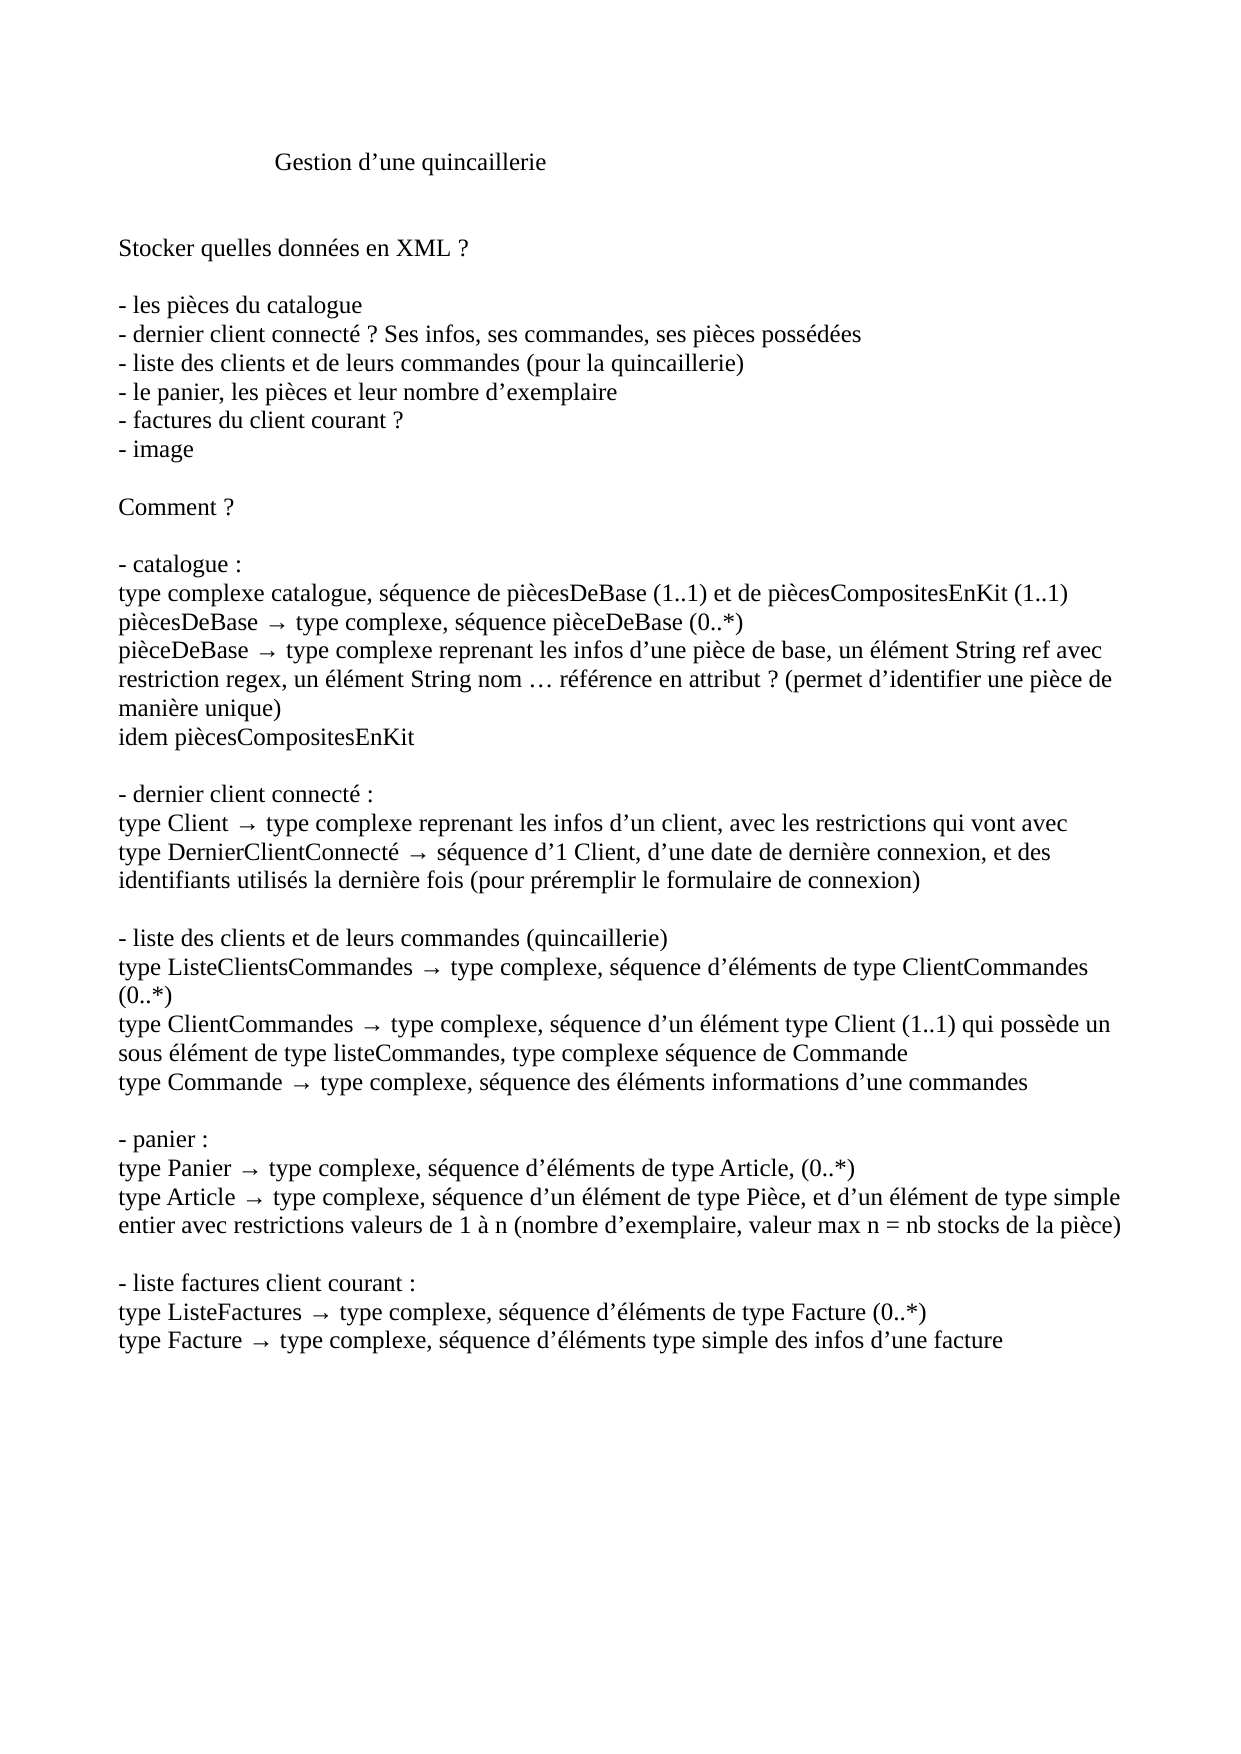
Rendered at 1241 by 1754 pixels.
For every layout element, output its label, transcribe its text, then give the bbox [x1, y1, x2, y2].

text type ListeClientsCommandes → type complexe, séquence d’éléments de type ClientCommandes (0..*) [118, 952, 1122, 1009]
text - liste des clients et de leurs commandes (quincaillerie) [118, 923, 1122, 952]
text type ListeFactures → type complexe, séquence d’éléments de type Facture (0..*) [118, 1297, 1122, 1326]
text type Panier → type complexe, séquence d’éléments de type Article, (0..*) [118, 1153, 1122, 1182]
text - les pièces du catalogue [118, 291, 1122, 319]
text - dernier client connecté : [118, 779, 1122, 808]
text type Commande → type complexe, séquence des éléments informations d’une commandes [118, 1067, 1122, 1096]
text type Client → type complexe reprenant les infos d’un client, avec les restrictions qui vont avec [118, 808, 1122, 837]
text - panier : [118, 1124, 1122, 1153]
text - catalogue : [118, 549, 1122, 578]
text - dernier client connecté ? Ses infos, ses commandes, ses pièces possédées [118, 319, 1122, 348]
text type complexe catalogue, séquence de piècesDeBase (1..1) et de piècesCompositesEnKit (1..1) [118, 578, 1122, 607]
text - image [118, 434, 1122, 463]
text - liste des clients et de leurs commandes (pour la quincaillerie) [118, 348, 1122, 377]
text - liste factures client courant : [118, 1268, 1122, 1297]
text - factures du client courant ? [118, 406, 1122, 434]
text idem piècesCompositesEnKit [118, 722, 1122, 751]
text pièceDeBase → type complexe reprenant les infos d’une pièce de base, un élément String ref avec restriction regex, un élément String nom … référence en attribut ? (permet d’identifier une pièce de manière unique) [118, 636, 1122, 722]
text type Article → type complexe, séquence d’un élément de type Pièce, et d’un élément de type simple entier avec restrictions valeurs de 1 à n (nombre d’exemplaire, valeur max n = nb stocks de la pièce) [118, 1182, 1122, 1239]
text type Facture → type complexe, séquence d’éléments type simple des infos d’une facture [118, 1326, 1122, 1354]
text type ClientCommandes → type complexe, séquence d’un élément type Client (1..1) qui possède un sous élément de type listeCommandes, type complexe séquence de Commande [118, 1009, 1122, 1067]
text Comment ? [118, 492, 1122, 521]
text type DernierClientConnecté → séquence d’1 Client, d’une date de dernière connexion, et des identifiants utilisés la dernière fois (pour préremplir le formulaire de connexion) [118, 837, 1122, 894]
text - le panier, les pièces et leur nombre d’exemplaire [118, 377, 1122, 406]
text Gestion d’une quincaillerie [118, 147, 1122, 176]
text piècesDeBase → type complexe, séquence pièceDeBase (0..*) [118, 607, 1122, 636]
text Stocker quelles données en XML ? [118, 233, 1122, 262]
